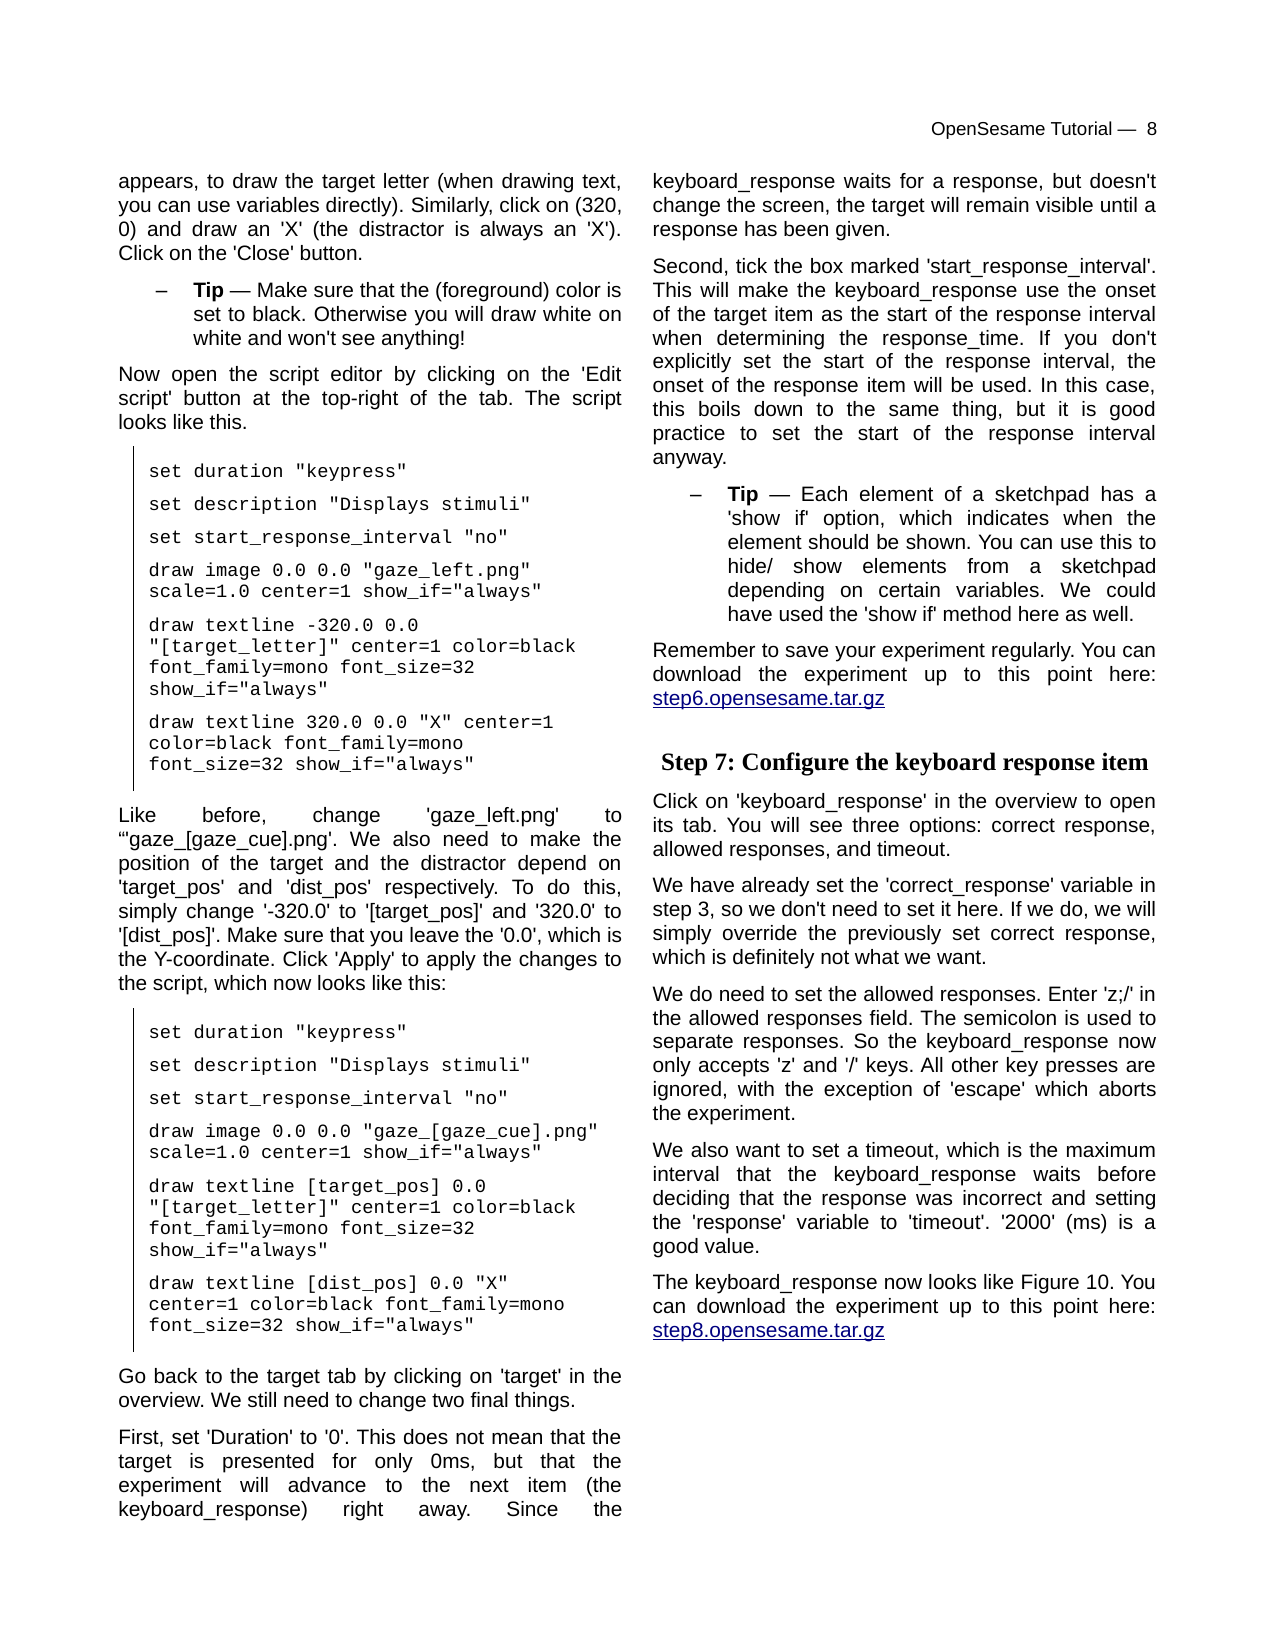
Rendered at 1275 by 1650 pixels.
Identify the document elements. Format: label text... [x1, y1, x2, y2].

subtitle Step 7: Configure the keyboard response item [652, 747, 1157, 776]
text draw textline [target_pos] 0.0 "[target_letter]" center=1 color=black font_family=mono font_size=32 show_if="always" [134, 1162, 622, 1258]
text keyboard_response waits for a response, but doesn't change the screen, the target will remain visible until a response has been given. [652, 169, 1157, 241]
text set start_response_interval "no" [134, 1074, 622, 1107]
text draw image 0.0 0.0 "gaze_left.png" scale=1.0 center=1 show_if="always" [134, 546, 622, 601]
text The keyboard_response now looks like Figure 10. You can download the experiment up to this point here: step8.opensesame.tar.gz [652, 1270, 1157, 1342]
text draw textline 320.0 0.0 "X" center=1 color=black font_family=mono font_size=32 show_if="always" [134, 697, 622, 791]
list Tip — Each element of a sketchpad has a 'show if' option, which indicates when the element should be shown. You can use this to hide/ show elements from a sketchpad depending on certain variables. We could have used the 'show if' method here as well. [690, 482, 1157, 626]
text We do need to set the allowed responses. Enter 'z;/' in the allowed responses field. The semicolon is used to separate responses. So the keyboard_response now only accepts 'z' and '/' keys. All other key presses are ignored, with the exception of 'escape' which aborts the experiment. [652, 981, 1157, 1125]
text We have already set the 'correct_response' variable in step 3, so we don't need to set it here. If we do, we will simply override the previously set correct response, which is definitely not what we want. [652, 873, 1157, 969]
text Go back to the target tab by clicking on 'target' in the overview. We still need to change two final things. [118, 1364, 622, 1412]
text set description "Displays stimuli" [134, 1041, 622, 1074]
text appears, to draw the target letter (when drawing text, you can use variables directly). Similarly, click on (320, 0) and draw an 'X' (the distractor is always an 'X'). Click on the 'Close' button. [118, 169, 622, 265]
text draw image 0.0 0.0 "gaze_[gaze_cue].png" scale=1.0 center=1 show_if="always" [134, 1107, 622, 1162]
text First, set 'Duration' to '0'. This does not mean that the target is presented for only 0ms, but that the experiment will advance to the next item (the keyboard_response) right away. Since the [118, 1425, 622, 1521]
text set duration "keypress" [133, 1007, 622, 1041]
text draw textline -320.0 0.0 "[target_letter]" center=1 color=black font_family=mono font_size=32 show_if="always" [134, 601, 622, 697]
text set description "Displays stimuli" [134, 479, 622, 513]
list Tip — Make sure that the (foreground) color is set to black. Otherwise you will draw white on white and won't see anything! [156, 277, 622, 349]
text Remember to save your experiment regularly. You can download the experiment up to this point here: step6.opensesame.tar.gz [652, 638, 1157, 710]
text draw textline [dist_pos] 0.0 "X" center=1 color=black font_family=mono font_size=32 show_if="always" [134, 1258, 622, 1352]
text Second, tick the box marked 'start_response_interval'. This will make the keyboard_response use the onset of the target item as the start of the response interval when determining the response_time. If you don't explicitly set the start of the response interval, the onset of the response item will be used. In this case, this boils down to the same thing, but it is good practice to set the start of the response interval anyway. [652, 253, 1157, 469]
text set start_response_interval "no" [134, 513, 622, 546]
text Click on 'keyboard_response' in the overview to open its tab. You will see three options: correct response, allowed responses, and timeout. [652, 789, 1157, 861]
text We also want to set a timeout, which is the maximum interval that the keyboard_response waits before deciding that the response was incorrect and setting the 'response' variable to 'timeout'. '2000' (ms) is a good value. [652, 1138, 1157, 1257]
text set duration "keypress" [134, 446, 622, 479]
text Like before, change 'gaze_left.png' to “'gaze_[gaze_cue].png'. We also need to make the position of the target and the distractor depend on 'target_pos' and 'dist_pos' respectively. To do this, simply change '-320.0' to '[target_pos]' and '320.0' to '[dist_pos]'. Make sure that you leave the '0.0', which is the Y-coordinate. Click 'Apply' to apply the changes to the script, which now looks like this: [118, 803, 622, 995]
text Now open the script editor by clicking on the 'Edit script' button at the top-right of the tab. The script looks like this. [118, 362, 622, 434]
